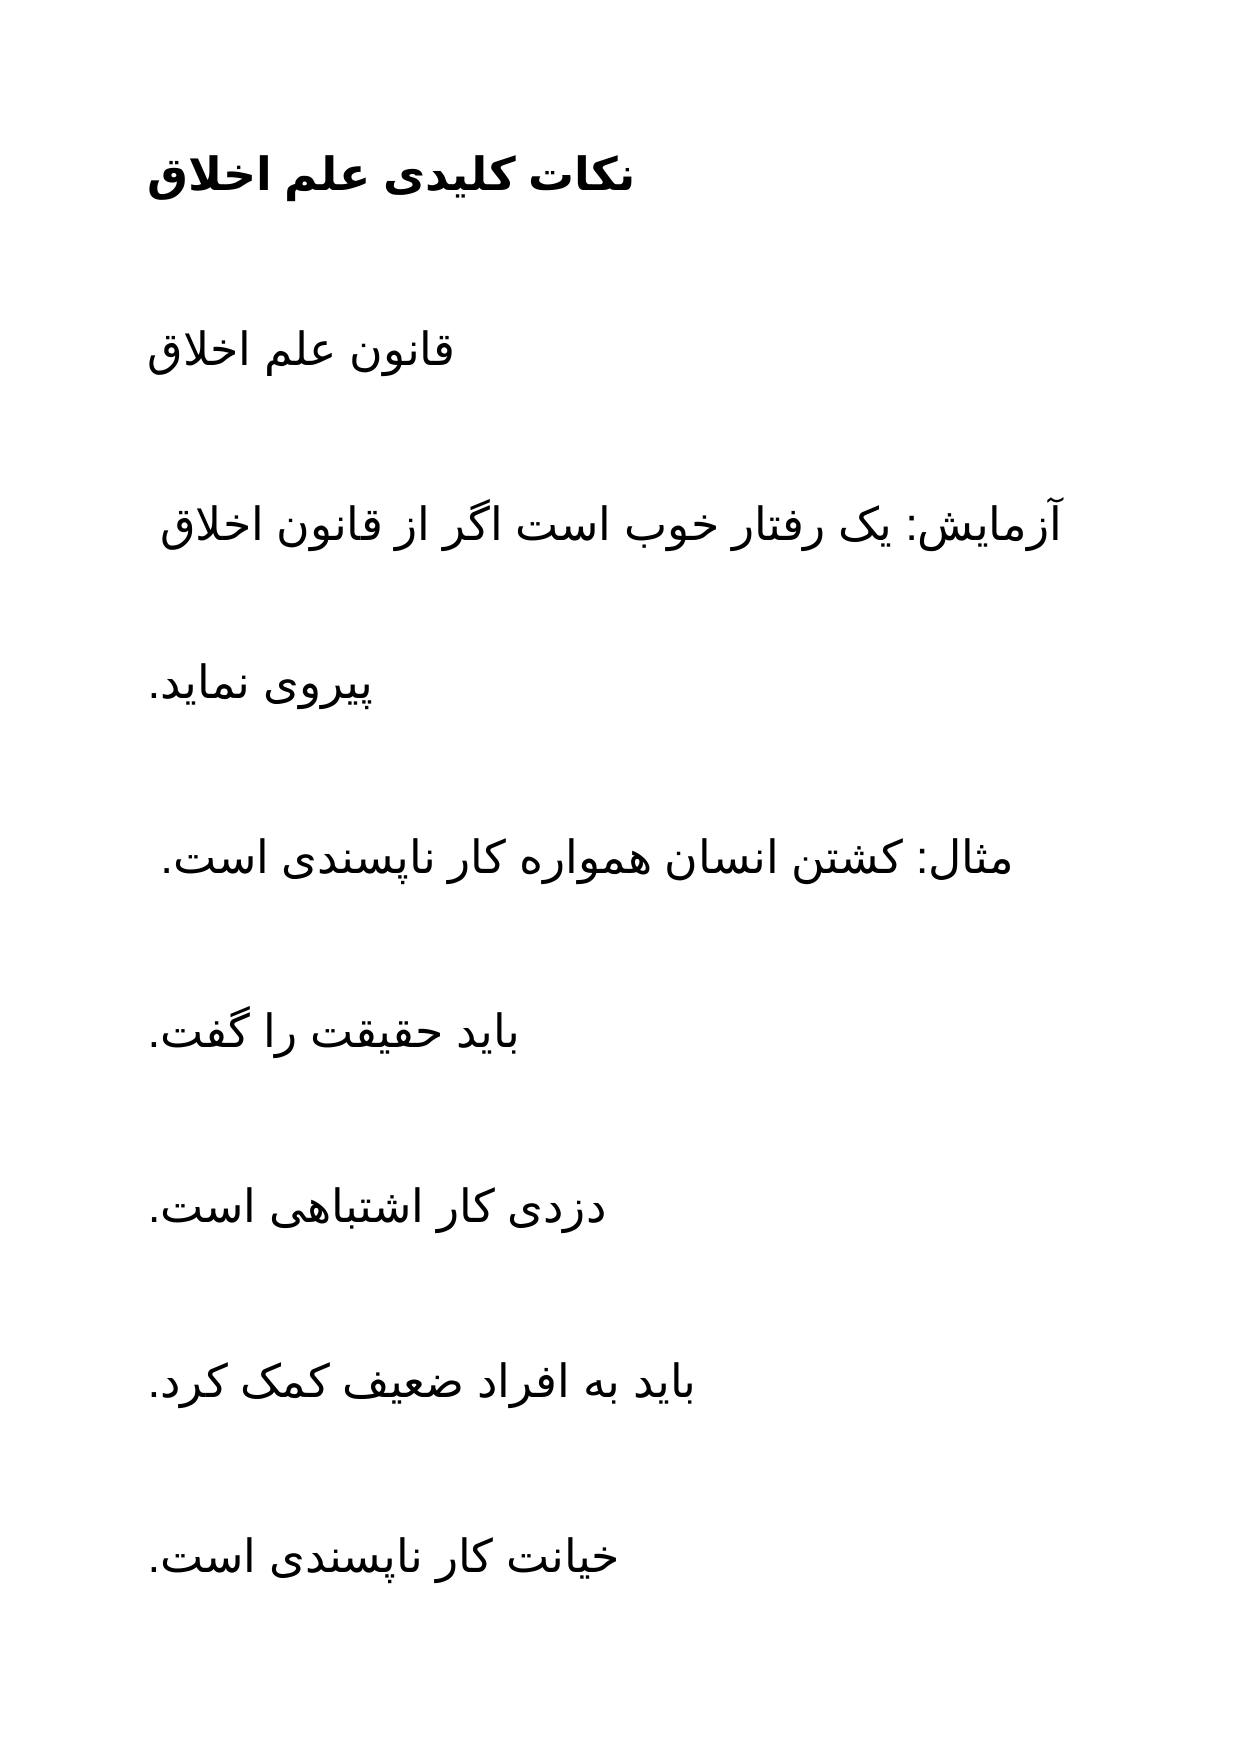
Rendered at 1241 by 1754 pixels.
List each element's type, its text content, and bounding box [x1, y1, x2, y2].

text مثال: کشتن انسان همواره کار ناپسندی است. [148, 830, 1093, 883]
text باید به افراد ضعیف کمک کرد. [148, 1354, 1093, 1407]
text قانون علم اخلاق [148, 322, 1093, 375]
text آزمایش: یک رفتار خوب است اگر از قانون اخلاق پیروی نماید. [148, 497, 1093, 708]
text خیانت کار ناپسندی است. [148, 1529, 1093, 1582]
text باید حقیقت را گفت. [148, 1005, 1093, 1058]
text دزدی کار اشتباهی است. [148, 1180, 1093, 1232]
text نکات کلیدی علم اخلاق [148, 148, 1093, 200]
